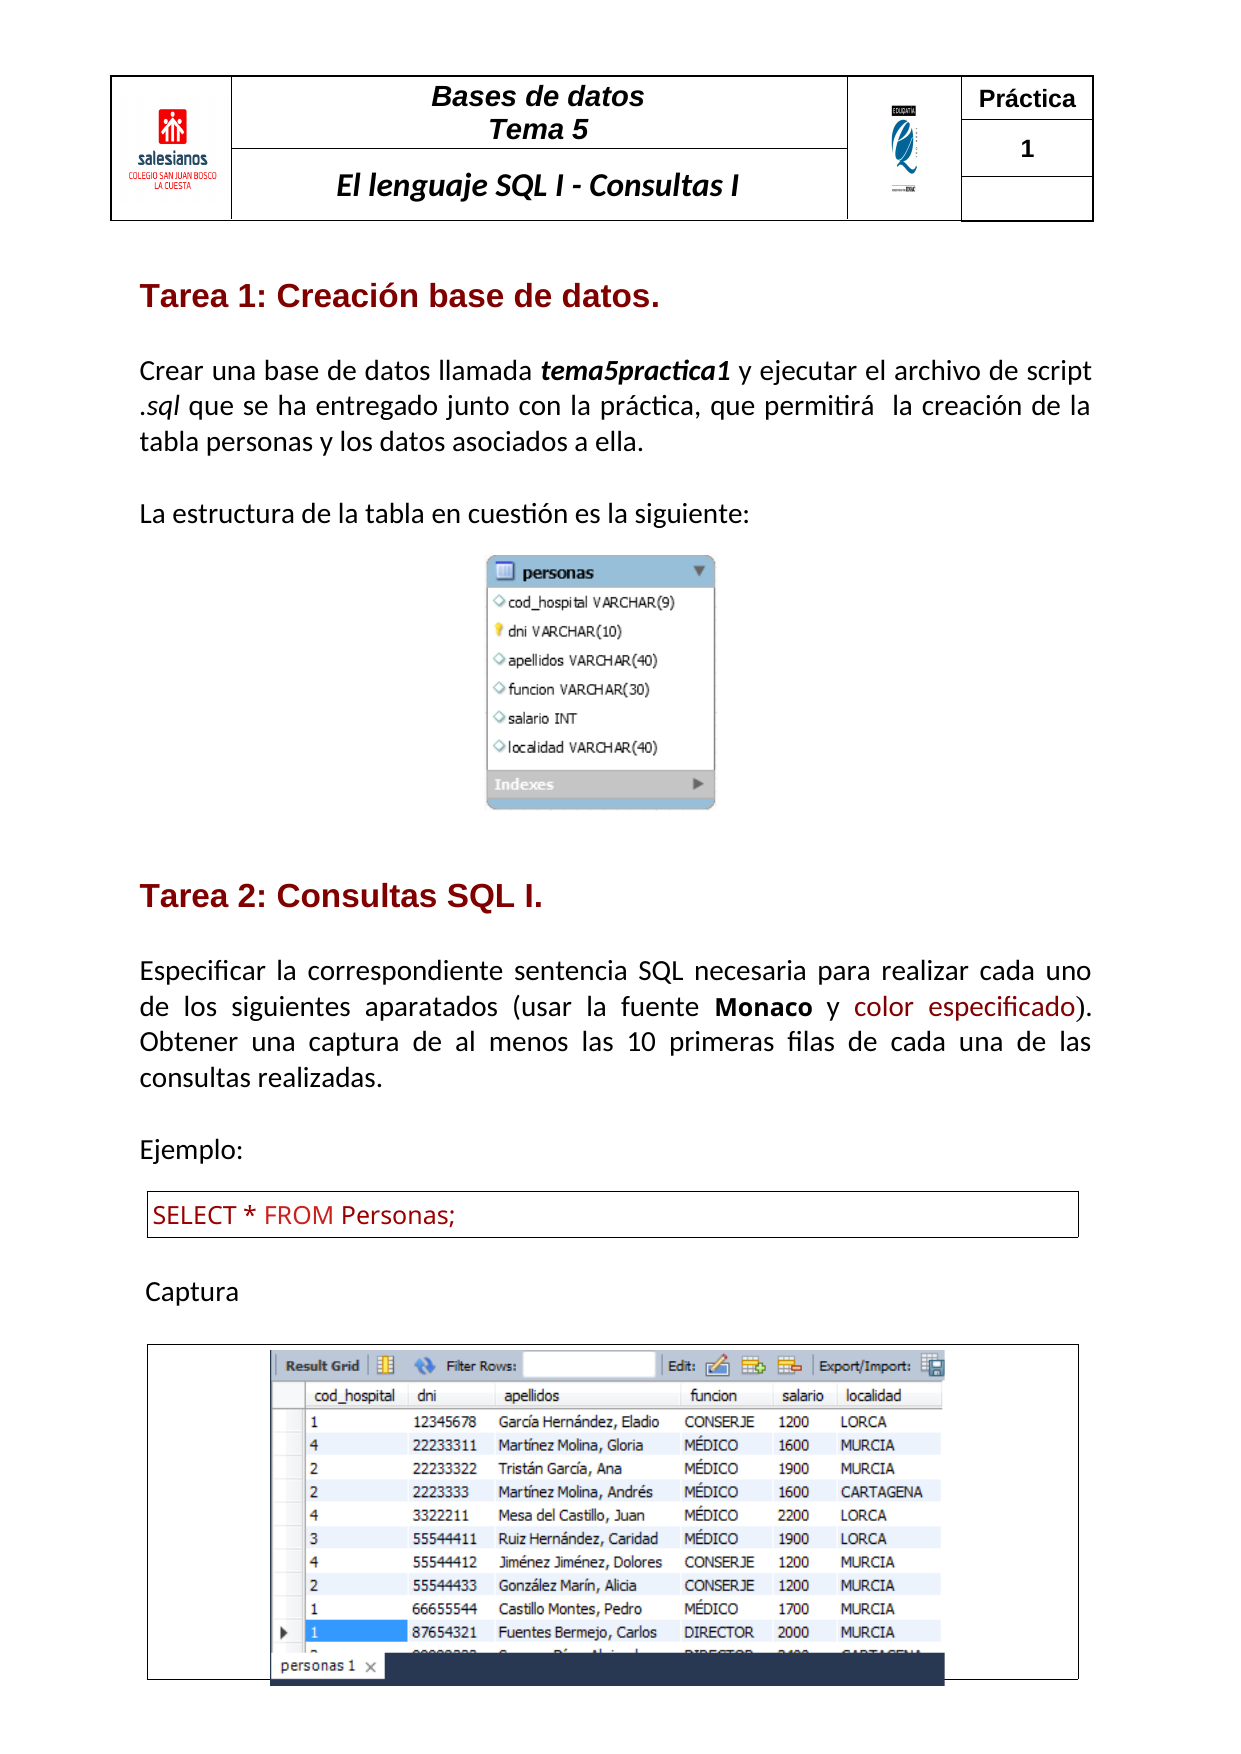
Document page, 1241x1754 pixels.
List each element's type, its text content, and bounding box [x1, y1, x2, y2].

picture [119, 96, 229, 203]
subtitle Crear una base de datos llamada tema5practica1 y ejecutar el archivo de script .sql que se ha entregado junto con la práctica, que permitirá la creación de la tabla personas y los datos asociados a ella. [139, 352, 1093, 458]
table_header SELECT * FROM Personas; [148, 1192, 1078, 1237]
text Captura [145, 1273, 1093, 1308]
subtitle Ejemplo: [139, 1131, 1093, 1167]
subtitle Tarea 2: Consultas SQL I. [139, 876, 1093, 915]
subtitle Tarea 1: Creación base de datos. [139, 276, 1093, 314]
picture [891, 105, 918, 192]
subtitle La estructura de la tabla en cuestión es la siguiente: [139, 495, 1093, 531]
picture [484, 555, 718, 811]
subtitle Especificar la correspondiente sentencia SQL necesaria para realizar cada uno de los siguientes aparatados (usar la fuente Monaco y color especificado). Obtener una captura de al menos las 10 primeras filas de cada una de las consultas realizadas. [139, 952, 1093, 1094]
table_header [148, 1345, 1078, 1679]
picture [270, 1350, 945, 1686]
